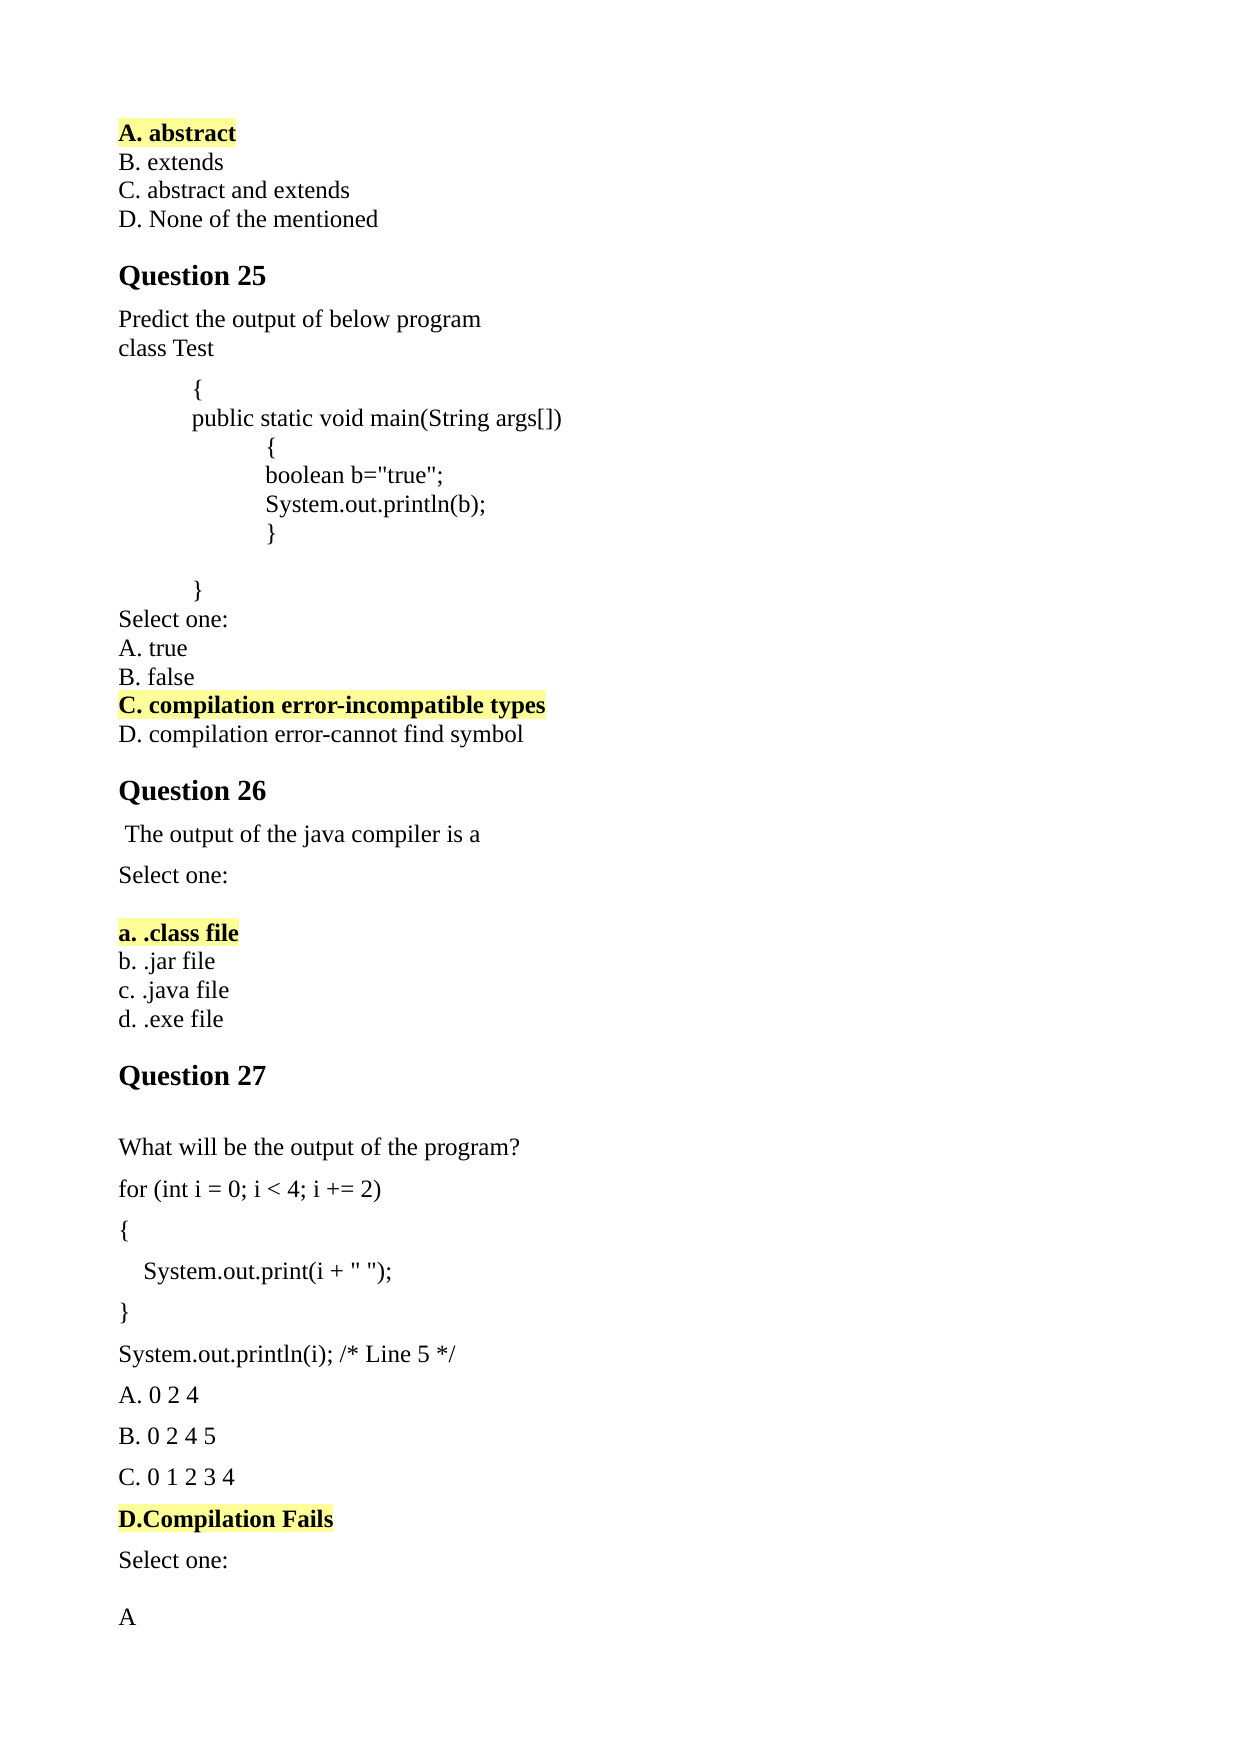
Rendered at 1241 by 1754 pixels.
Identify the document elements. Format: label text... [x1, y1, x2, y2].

text { [192, 374, 1122, 403]
text System.out.println(i); /* Line 5 */ [118, 1339, 1122, 1367]
text } [265, 518, 1122, 547]
text System.out.println(b); [265, 489, 1122, 518]
text A. true [118, 633, 1122, 662]
text D.Compilation Fails [118, 1504, 1122, 1532]
text a. .class file [118, 918, 1122, 946]
text } [118, 1297, 1122, 1326]
text C. 0 1 2 3 4 [118, 1462, 1122, 1491]
text B. 0 2 4 5 [118, 1421, 1122, 1450]
text A [118, 1602, 1122, 1631]
text public static void main(String args[]) [192, 403, 1122, 432]
text boolean b="true"; [265, 460, 1122, 489]
text B. false [118, 662, 1122, 690]
text Select one: [118, 860, 1122, 889]
text b. .jar file [118, 946, 1122, 975]
text System.out.print(i + " "); [118, 1256, 1122, 1285]
text Select one: [118, 1545, 1122, 1574]
text A. 0 2 4 [118, 1380, 1122, 1409]
subtitle Question 27 [118, 1058, 1122, 1091]
text Predict the output of below program class Test [118, 304, 1122, 362]
text d. .exe file [118, 1004, 1122, 1033]
text D. compilation error-cannot find symbol [118, 719, 1122, 748]
text Select one: [118, 604, 1122, 633]
subtitle Question 26 [118, 773, 1122, 806]
text { [118, 1215, 1122, 1244]
text } [192, 575, 1122, 604]
text A. abstract [118, 118, 1122, 147]
text c. .java file [118, 975, 1122, 1004]
text C. abstract and extends [118, 176, 1122, 204]
text What will be the output of the program? [118, 1132, 1122, 1161]
text for (int i = 0; i < 4; i += 2) [118, 1174, 1122, 1202]
text { [265, 432, 1122, 460]
subtitle Question 25 [118, 258, 1122, 292]
text The output of the java compiler is a [118, 819, 1122, 848]
text D. None of the mentioned [118, 204, 1122, 233]
text C. compilation error-incompatible types [118, 690, 1122, 719]
text B. extends [118, 147, 1122, 176]
